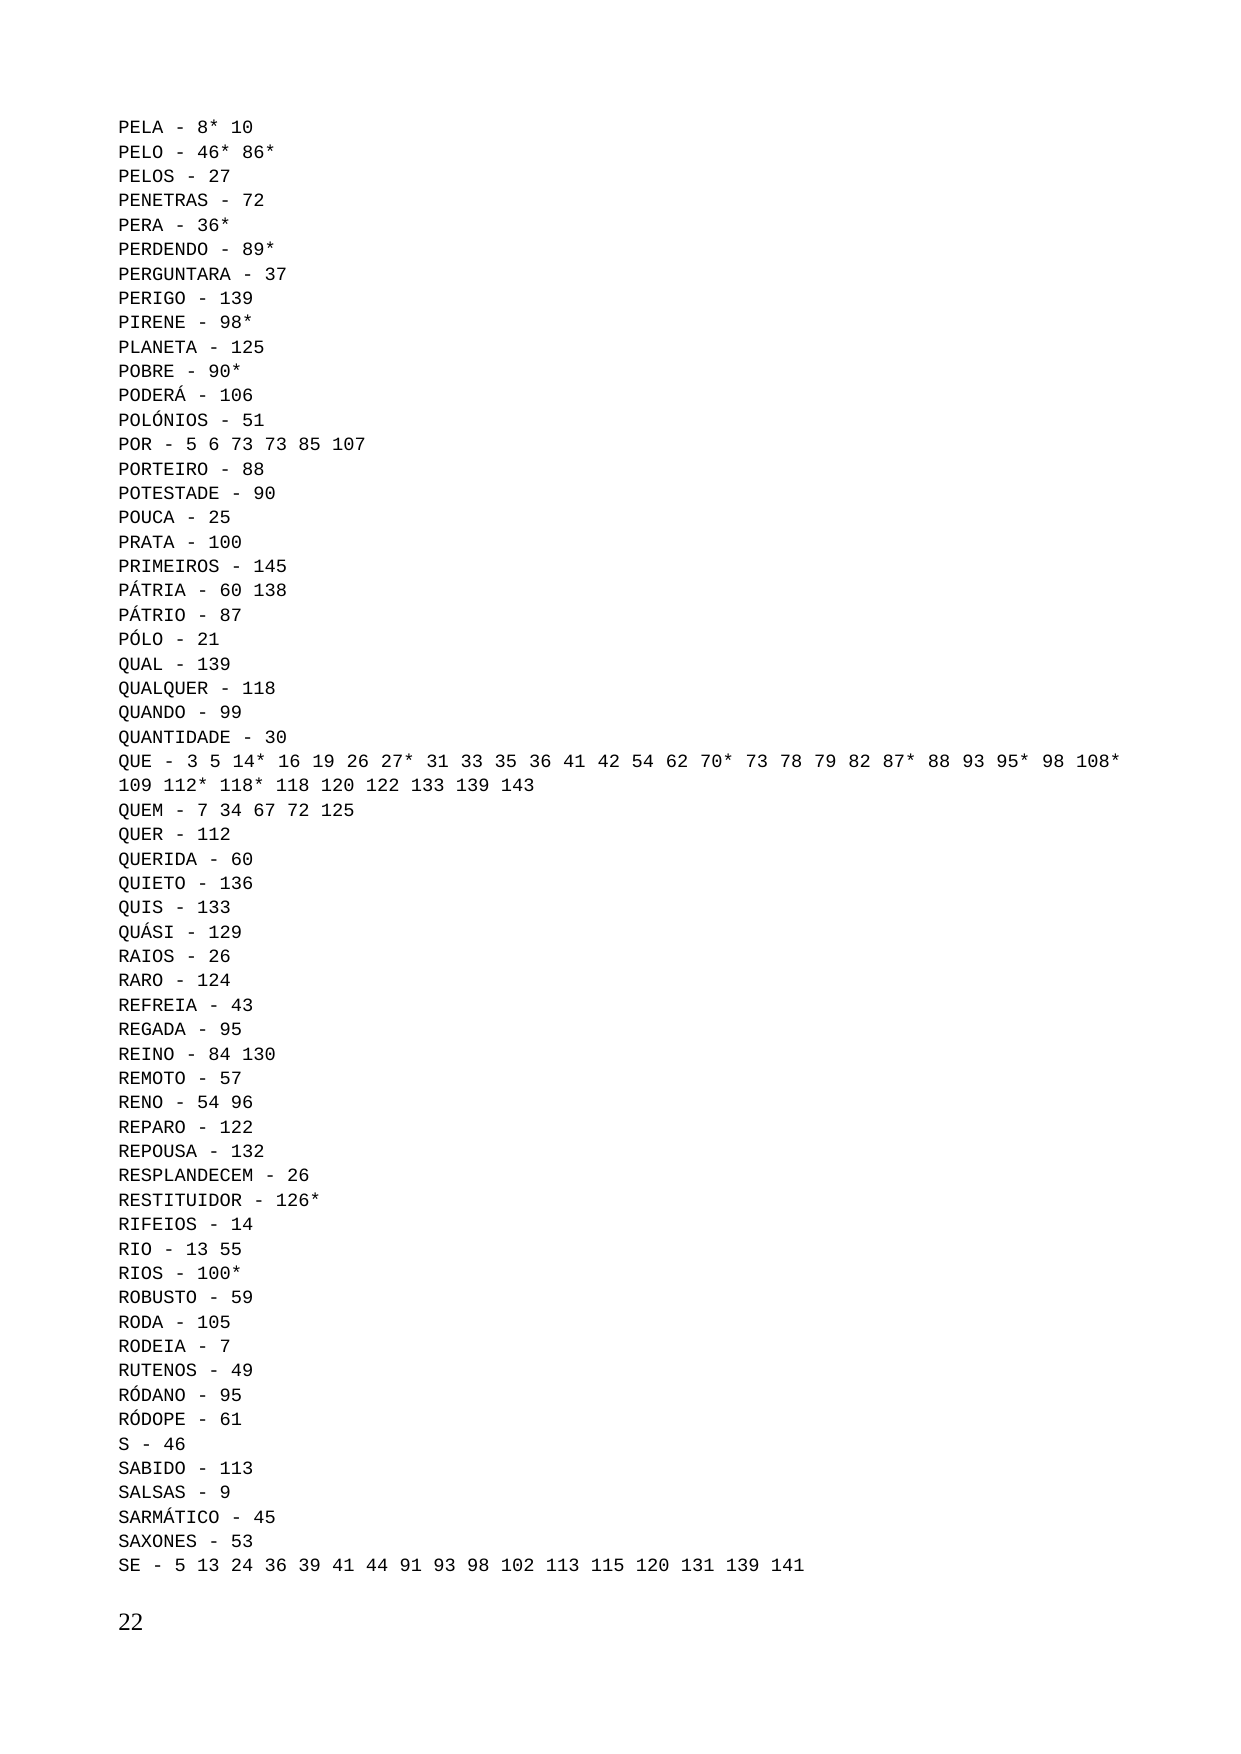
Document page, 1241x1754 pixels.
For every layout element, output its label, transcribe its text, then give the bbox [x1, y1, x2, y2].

text SARMÁTICO - 45 [118, 1507, 1122, 1529]
text PERGUNTARA - 37 [118, 264, 1122, 286]
text POR - 5 6 73 73 85 107 [118, 435, 1122, 456]
text RAIOS - 26 [118, 947, 1122, 968]
text RENO - 54 96 [118, 1093, 1122, 1114]
text RUTENOS - 49 [118, 1361, 1122, 1382]
text RESPLANDECEM - 26 [118, 1166, 1122, 1187]
text PENETRAS - 72 [118, 191, 1122, 212]
text QUE - 3 5 14* 16 19 26 27* 31 33 35 36 41 42 54 62 70* 73 78 79 82 87* 88 93 95* 98 108* 109 112* 118* 118 120 122 133 139 143 [118, 752, 1122, 797]
text REINO - 84 130 [118, 1044, 1122, 1066]
text RODA - 105 [118, 1312, 1122, 1334]
text PÓLO - 21 [118, 630, 1122, 651]
text POBRE - 90* [118, 362, 1122, 383]
text PELO - 46* 86* [118, 142, 1122, 164]
text PELOS - 27 [118, 167, 1122, 188]
text RIOS - 100* [118, 1264, 1122, 1285]
text SE - 5 13 24 36 39 41 44 91 93 98 102 113 115 120 131 139 141 [118, 1556, 1122, 1577]
text PÁTRIO - 87 [118, 606, 1122, 627]
text ROBUSTO - 59 [118, 1288, 1122, 1309]
text QUEM - 7 34 67 72 125 [118, 801, 1122, 822]
text RODEIA - 7 [118, 1337, 1122, 1358]
text QUANDO - 99 [118, 703, 1122, 724]
text QUERIDA - 60 [118, 849, 1122, 871]
text PRIMEIROS - 145 [118, 557, 1122, 578]
text QUANTIDADE - 30 [118, 727, 1122, 749]
text SALSAS - 9 [118, 1483, 1122, 1504]
text REPOUSA - 132 [118, 1142, 1122, 1163]
text RÓDANO - 95 [118, 1386, 1122, 1407]
text QUIETO - 136 [118, 874, 1122, 895]
text QUIS - 133 [118, 898, 1122, 919]
text QUAL - 139 [118, 654, 1122, 676]
text RARO - 124 [118, 971, 1122, 992]
text POTESTADE - 90 [118, 484, 1122, 505]
text PÁTRIA - 60 138 [118, 581, 1122, 602]
text POUCA - 25 [118, 508, 1122, 529]
text PORTEIRO - 88 [118, 459, 1122, 481]
text PODERÁ - 106 [118, 386, 1122, 407]
text SABIDO - 113 [118, 1459, 1122, 1480]
text RIO - 13 55 [118, 1239, 1122, 1261]
text S - 46 [118, 1434, 1122, 1456]
text REGADA - 95 [118, 1020, 1122, 1041]
text RÓDOPE - 61 [118, 1410, 1122, 1431]
text QUÁSI - 129 [118, 922, 1122, 944]
text RESTITUIDOR - 126* [118, 1191, 1122, 1212]
text PLANETA - 125 [118, 337, 1122, 359]
text QUALQUER - 118 [118, 679, 1122, 700]
text RIFEIOS - 14 [118, 1215, 1122, 1236]
text REMOTO - 57 [118, 1069, 1122, 1090]
text PIRENE - 98* [118, 313, 1122, 334]
text PERIGO - 139 [118, 289, 1122, 310]
text PRATA - 100 [118, 532, 1122, 554]
text POLÓNIOS - 51 [118, 411, 1122, 432]
text SAXONES - 53 [118, 1532, 1122, 1553]
text PELA - 8* 10 [118, 118, 1122, 139]
text REPARO - 122 [118, 1117, 1122, 1139]
text QUER - 112 [118, 825, 1122, 846]
text PERA - 36* [118, 216, 1122, 237]
text REFREIA - 43 [118, 996, 1122, 1017]
text PERDENDO - 89* [118, 240, 1122, 261]
